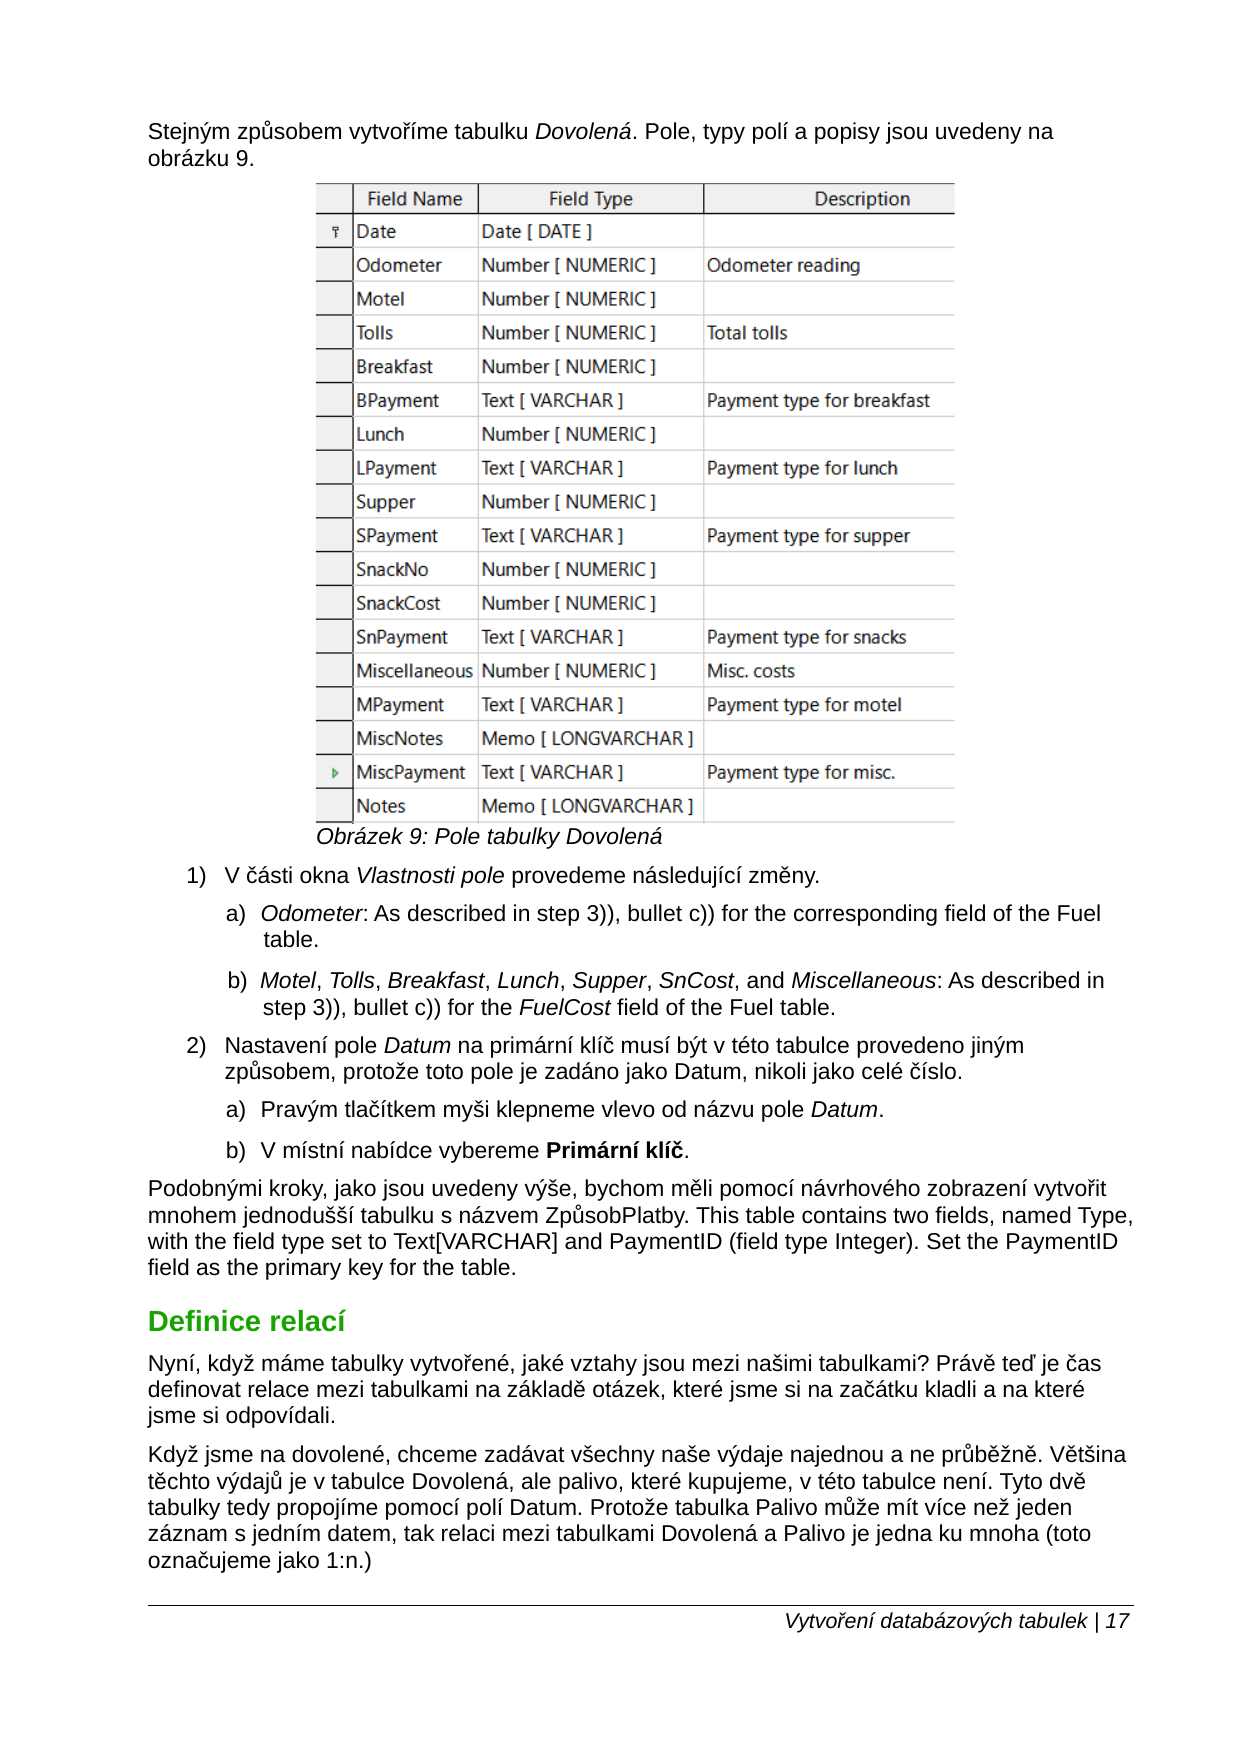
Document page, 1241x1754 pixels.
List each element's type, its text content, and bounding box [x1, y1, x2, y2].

text Nyní, když máme tabulky vytvořené, jaké vztahy jsou mezi našimi tabulkami? Právě teď je čas definovat relace mezi tabulkami na základě otázek, které jsme si na začátku kladli a na které jsme si odpovídali. [148, 1350, 1134, 1429]
subtitle Definice relací [148, 1304, 1134, 1338]
list V místní nabídce vybereme Primární klíč. [223, 1134, 1134, 1166]
picture [315, 183, 955, 824]
list Nastavení pole Datum na primární klíč musí být v této tabulce provedeno jiným způsobem, protože toto pole je zadáno jako Datum, nikoli jako celé číslo. [207, 1032, 1134, 1084]
list Motel, Tolls, Breakfast, Lunch, Supper, SnCost, and Miscellaneous: As described in step 3), bullet c) for the FuelCost field of the Fuel table. [224, 964, 1134, 1023]
text Stejným způsobem vytvoříme tabulku Dovolená. Pole, typy polí a popisy jsou uvedeny na obrázku 9. [148, 118, 1134, 171]
text Podobnými kroky, jako jsou uvedeny výše, bychom měli pomocí návrhového zobrazení vytvořit mnohem jednodušší tabulku s názvem ZpůsobPlatby. This table contains two fields, named Type, with the field type set to Text[VARCHAR] and PaymentID (field type Integer). Set the PaymentID field as the primary key for the table. [148, 1175, 1134, 1281]
list Odometer: As described in step 3), bullet c) for the corresponding field of the Fuel table. [223, 897, 1134, 955]
text Obrázek 9: Pole tabulky Dovolená [316, 183, 966, 850]
text Když jsme na dovolené, chceme zadávat všechny naše výdaje najednou a ne průběžně. Většina těchto výdajů je v tabulce Dovolená, ale palivo, které kupujeme, v této tabulce není. Tyto dvě tabulky tedy propojíme pomocí polí Datum. Protože tabulka Palivo může mít více než jeden záznam s jedním datem, tak relaci mezi tabulkami Dovolená a Palivo je jedna ku mnoha (toto označujeme jako 1:n.) [148, 1441, 1134, 1573]
list Pravým tlačítkem myši klepneme vlevo od názvu pole Datum. [223, 1093, 1134, 1125]
list V části okna Vlastnosti pole provedeme následující změny. [207, 862, 1134, 888]
